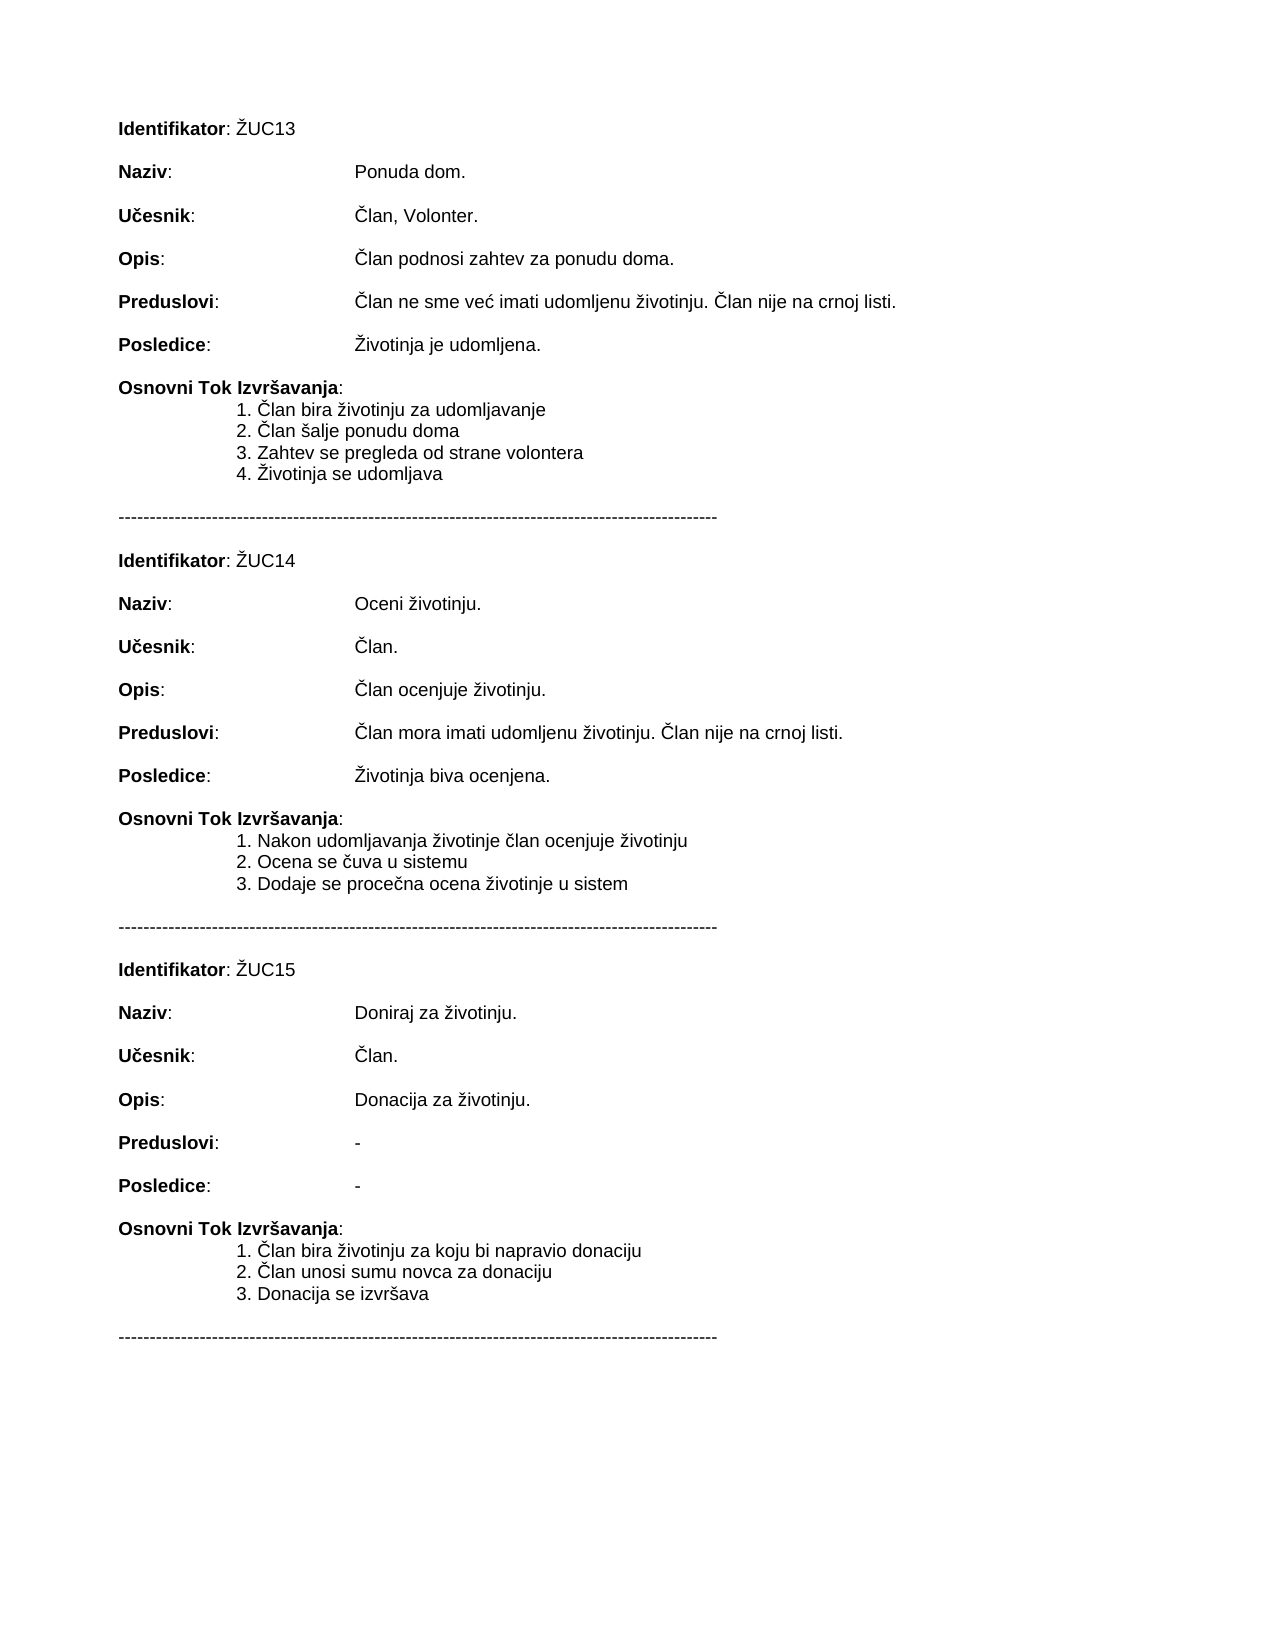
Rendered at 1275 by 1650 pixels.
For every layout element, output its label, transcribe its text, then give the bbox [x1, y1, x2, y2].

text Identifikator: ŽUC15 [118, 959, 1157, 981]
text 1. Član bira životinju za koju bi napravio donaciju [118, 1239, 1157, 1261]
text 3. Zahtev se pregleda od strane volontera [118, 442, 1157, 463]
text Posledice: - [118, 1175, 1157, 1196]
text Osnovni Tok Izvršavanja: [118, 377, 1157, 398]
text 3. Dodaje se procečna ocena životinje u sistem [118, 873, 1157, 894]
text Naziv: Oceni životinju. [118, 592, 1157, 614]
text Identifikator: ŽUC13 [118, 118, 1157, 140]
text Učesnik: Član. [118, 636, 1157, 657]
text ------------------------------------------------------------------------------------------------ [118, 1326, 1157, 1347]
text Preduslovi: - [118, 1132, 1157, 1153]
text 1. Nakon udomljavanja životinje član ocenjuje životinju [118, 830, 1157, 851]
text ------------------------------------------------------------------------------------------------ [118, 916, 1157, 937]
text 2. Član unosi sumu novca za donaciju [118, 1261, 1157, 1282]
text Naziv: Doniraj za životinju. [118, 1002, 1157, 1024]
text Učesnik: Član. [118, 1045, 1157, 1067]
text Posledice: Životinja biva ocenjena. [118, 765, 1157, 787]
text Osnovni Tok Izvršavanja: [118, 808, 1157, 830]
text 1. Član bira životinju za udomljavanje [118, 398, 1157, 420]
text 3. Donacija se izvršava [118, 1282, 1157, 1304]
text Identifikator: ŽUC14 [118, 549, 1157, 571]
text Osnovni Tok Izvršavanja: [118, 1218, 1157, 1239]
text 2. Član šalje ponudu doma [118, 420, 1157, 442]
text ------------------------------------------------------------------------------------------------ [118, 506, 1157, 528]
text 4. Životinja se udomljava [118, 463, 1157, 485]
text 2. Ocena se čuva u sistemu [118, 851, 1157, 873]
text Preduslovi: Član ne sme već imati udomljenu životinju. Član nije na crnoj listi. [118, 291, 1157, 312]
text Učesnik: Član, Volonter. [118, 204, 1157, 226]
text Opis: Član podnosi zahtev za ponudu doma. [118, 247, 1157, 269]
text Opis: Donacija za životinju. [118, 1088, 1157, 1110]
text Posledice: Životinja je udomljena. [118, 334, 1157, 355]
text Opis: Član ocenjuje životinju. [118, 679, 1157, 700]
text Naziv: Ponuda dom. [118, 161, 1157, 183]
text Preduslovi: Član mora imati udomljenu životinju. Član nije na crnoj listi. [118, 722, 1157, 743]
